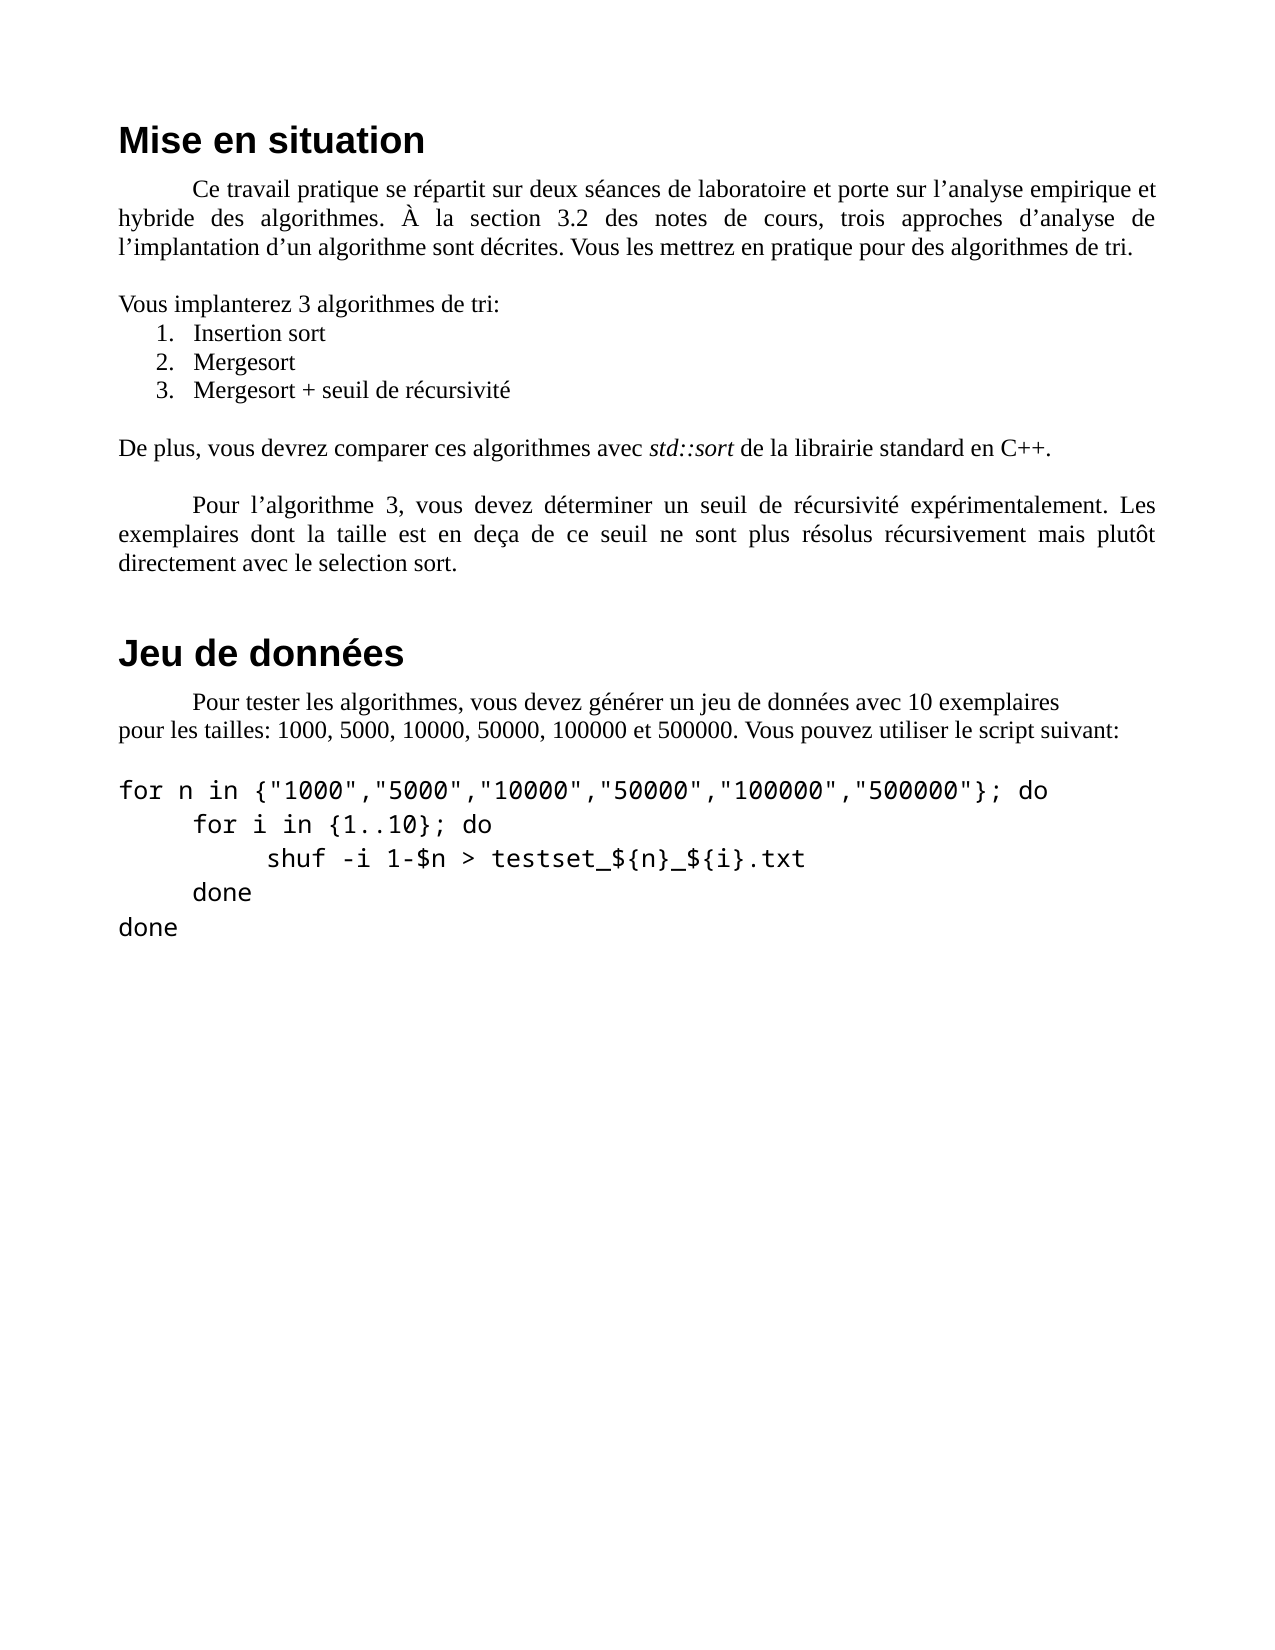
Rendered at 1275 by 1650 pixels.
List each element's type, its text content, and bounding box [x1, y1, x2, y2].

text for i in {1..10}; do [118, 807, 1157, 841]
text for n in {"1000","5000","10000","50000","100000","500000"}; do [118, 773, 1157, 807]
text Pour l’algorithme 3, vous devez déterminer un seuil de récursivité expérimentalement. Les exemplaires dont la taille est en deça de ce seuil ne sont plus résolus récursivement mais plutôt directement avec le selection sort. [118, 491, 1157, 577]
list Insertion sort [156, 318, 1157, 347]
list Mergesort [156, 347, 1157, 376]
subtitle Mise en situation [118, 118, 1157, 162]
text done [118, 909, 1157, 943]
subtitle Jeu de données [118, 631, 1157, 674]
text Ce travail pratique se répartit sur deux séances de laboratoire et porte sur l’analyse empirique et hybride des algorithmes. À la section 3.2 des notes de cours, trois approches d’analyse de l’implantation d’un algorithme sont décrites. Vous les mettrez en pratique pour des algorithmes de tri. [118, 174, 1157, 261]
text Vous implanterez 3 algorithmes de tri: [118, 289, 1157, 318]
text done [118, 875, 1157, 909]
text De plus, vous devrez comparer ces algorithmes avec std::sort de la librairie standard en C++. [118, 433, 1157, 462]
text shuf -i 1-$n > testset_${n}_${i}.txt [118, 841, 1157, 875]
text Pour tester les algorithmes, vous devez générer un jeu de données avec 10 exemplaires [118, 687, 1157, 715]
text pour les tailles: 1000, 5000, 10000, 50000, 100000 et 500000. Vous pouvez utiliser le script suivant: [118, 715, 1157, 744]
list Mergesort + seuil de récursivité [156, 376, 1157, 404]
